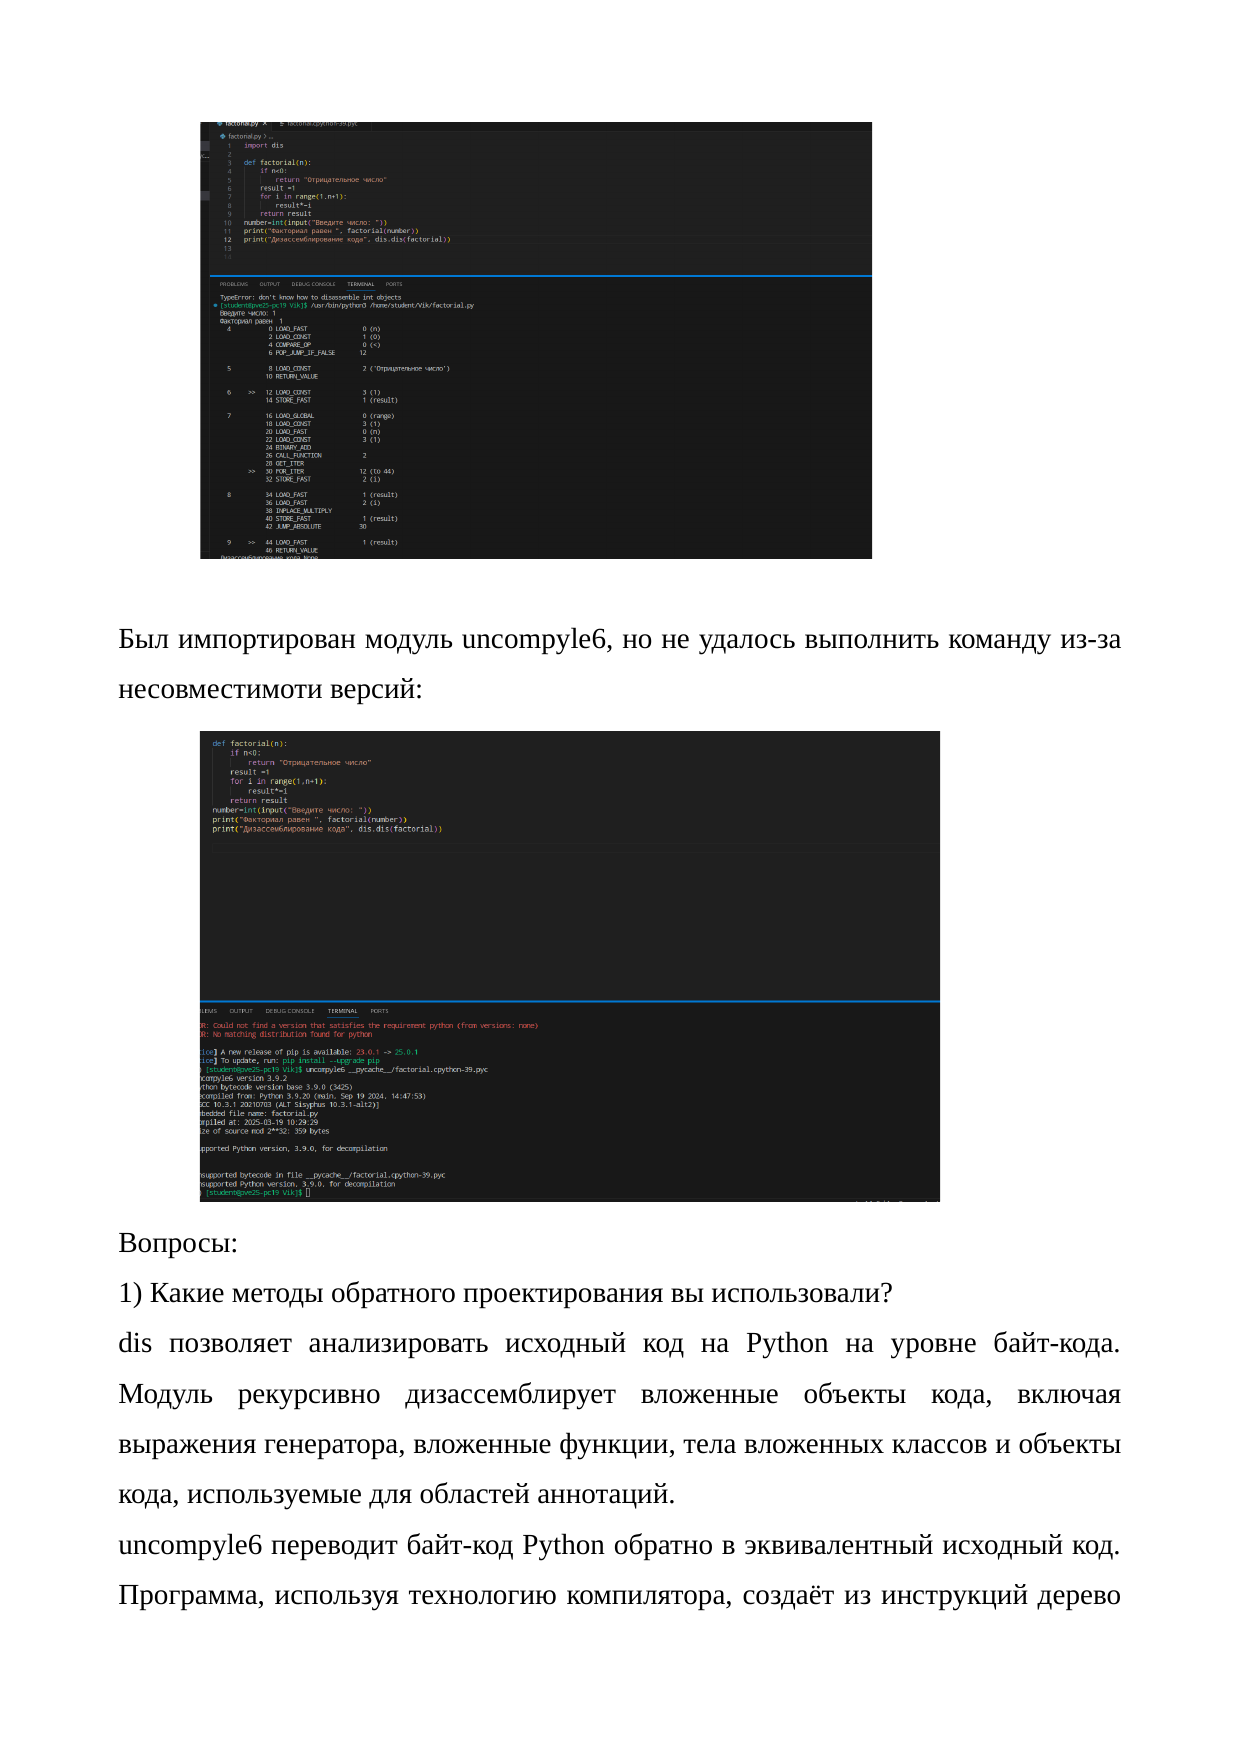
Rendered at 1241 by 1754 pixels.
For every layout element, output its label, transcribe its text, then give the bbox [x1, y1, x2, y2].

picture [200, 122, 296, 559]
text Был импортирован модуль uncompyle6, но не удалось выполнить команду из-за несовместимоти версий: [118, 621, 1122, 705]
picture [199, 731, 328, 1202]
text dis позволяет анализировать исходный код на Python на уровне байт-кода. Модуль рекурсивно дизассемблирует вложенные объекты кода, включая выражения генератора, вложенные функции, тела вложенных классов и объекты кода, используемые для областей аннотаций. [118, 1326, 1122, 1510]
text Вопросы: [118, 1225, 1122, 1258]
text 1) Какие методы обратного проектирования вы использовали? [118, 1275, 1122, 1309]
text uncompyle6 переводит байт-код Python обратно в эквивалентный исходный код. Программа, используя технологию компилятора, создаёт из инструкций дерево [118, 1527, 1122, 1611]
